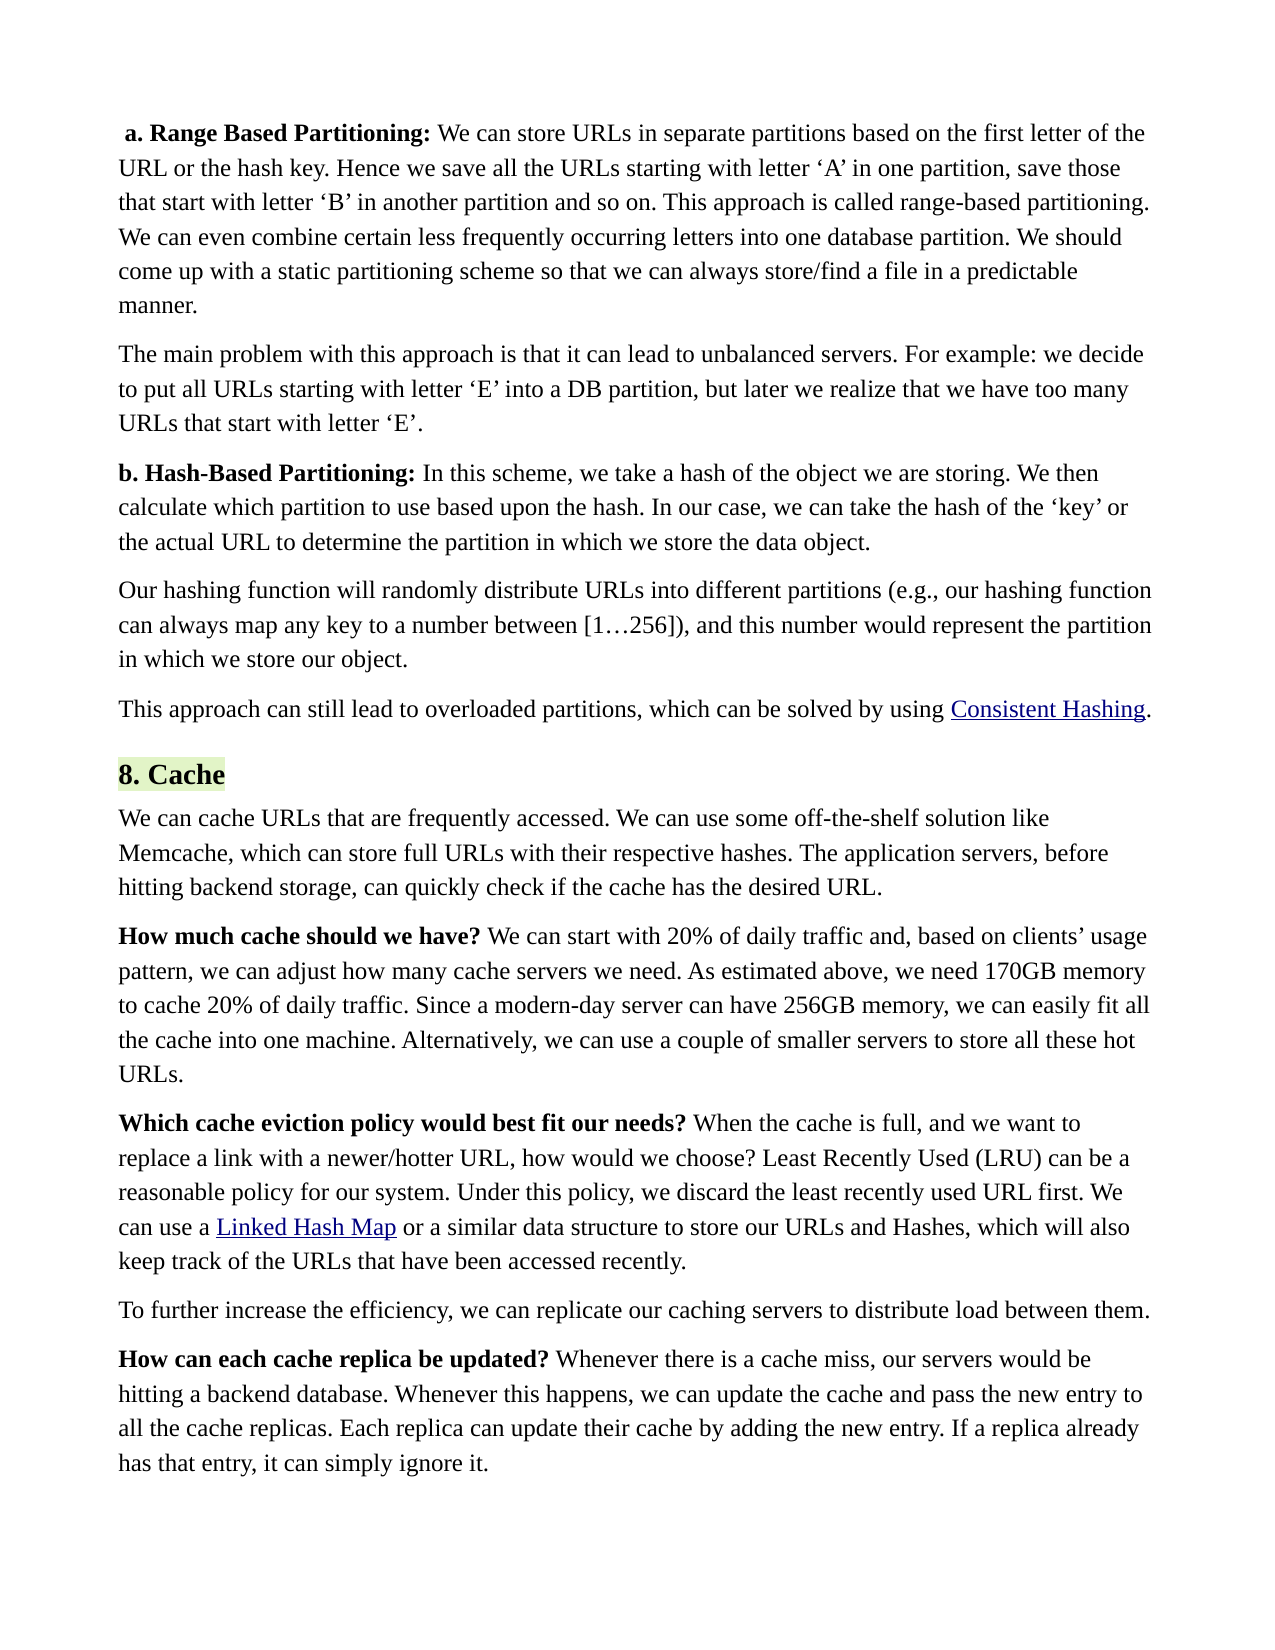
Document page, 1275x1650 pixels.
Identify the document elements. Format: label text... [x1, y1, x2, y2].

text This approach can still lead to overloaded partitions, which can be solved by using Consistent Hashing. [118, 694, 1157, 722]
text How can each cache replica be updated? Whenever there is a cache miss, our servers would be hitting a backend database. Whenever this happens, we can update the cache and pass the new entry to all the cache replicas. Each replica can update their cache by adding the new entry. If a replica already has that entry, it can simply ignore it. [118, 1344, 1157, 1477]
text To further increase the efficiency, we can replicate our caching servers to distribute load between them. [118, 1295, 1157, 1324]
text We can cache URLs that are frequently accessed. We can use some off-the-shelf solution like Memcache, which can store full URLs with their respective hashes. The application servers, before hitting backend storage, can quickly check if the cache has the desired URL. [118, 803, 1157, 901]
text Our hashing function will randomly distribute URLs into different partitions (e.g., our hashing function can always map any key to a number between [1…256]), and this number would represent the partition in which we store our object. [118, 576, 1157, 673]
text b. Hash-Based Partitioning: In this scheme, we take a hash of the object we are storing. We then calculate which partition to use based upon the hash. In our case, we can take the hash of the ‘key’ or the actual URL to determine the partition in which we store the data object. [118, 458, 1157, 555]
text How much cache should we have? We can start with 20% of daily traffic and, based on clients’ usage pattern, we can adjust how many cache servers we need. As estimated above, we need 170GB memory to cache 20% of daily traffic. Since a modern-day server can have 256GB memory, we can easily fit all the cache into one machine. Alternatively, we can use a couple of smaller servers to store all these hot URLs. [118, 921, 1157, 1088]
text a. Range Based Partitioning: We can store URLs in separate partitions based on the first letter of the URL or the hash key. Hence we save all the URLs starting with letter ‘A’ in one partition, save those that start with letter ‘B’ in another partition and so on. This approach is called range-based partitioning. We can even combine certain less frequently occurring letters into one database partition. We should come up with a static partitioning scheme so that we can always store/find a file in a predictable manner. [118, 118, 1157, 319]
subtitle 8. Cache [118, 757, 1157, 791]
text The main problem with this approach is that it can lead to unbalanced servers. For example: we decide to put all URLs starting with letter ‘E’ into a DB partition, but later we realize that we have too many URLs that start with letter ‘E’. [118, 339, 1157, 437]
text Which cache eviction policy would best fit our needs? When the cache is full, and we want to replace a link with a newer/hotter URL, how would we choose? Least Recently Used (LRU) can be a reasonable policy for our system. Under this policy, we discard the least recently used URL first. We can use a Linked Hash Map or a similar data structure to store our URLs and Hashes, which will also keep track of the URLs that have been accessed recently. [118, 1108, 1157, 1275]
